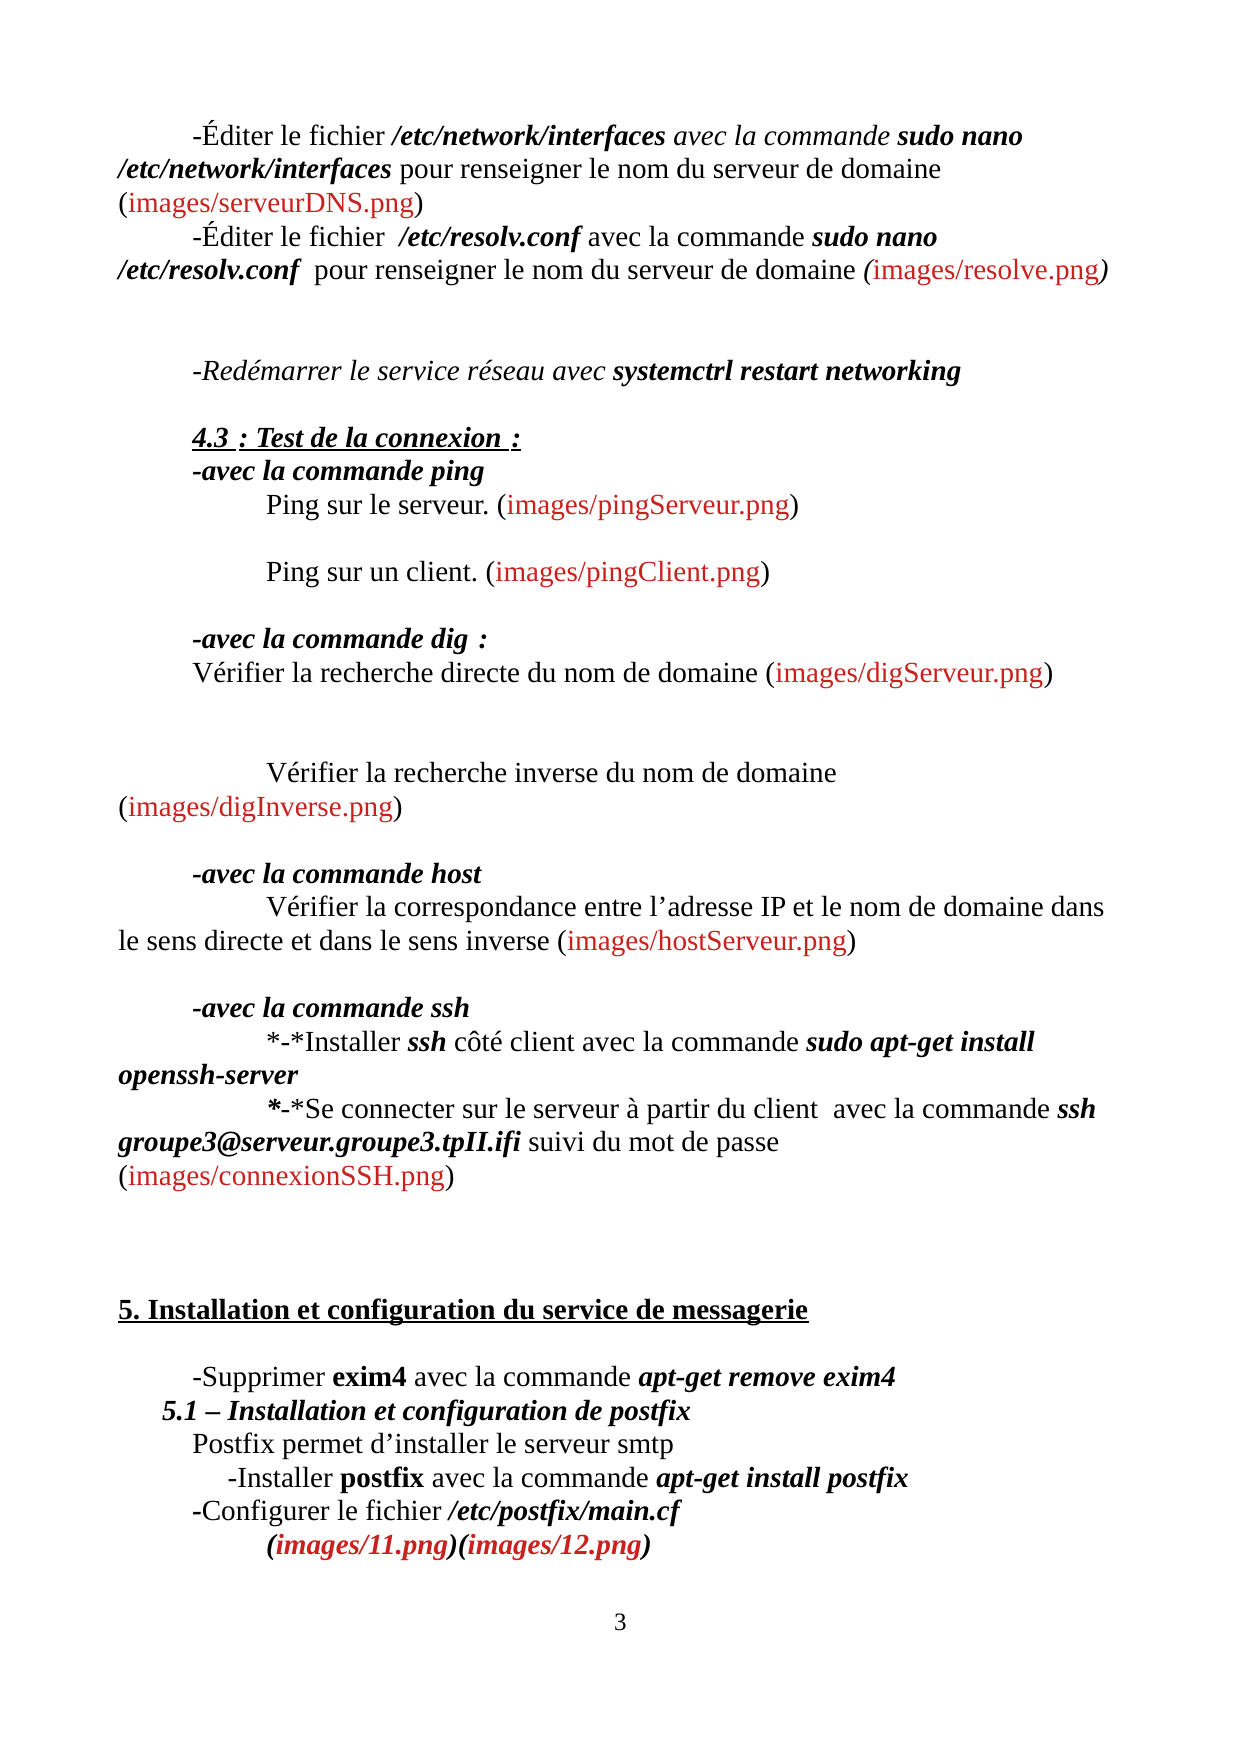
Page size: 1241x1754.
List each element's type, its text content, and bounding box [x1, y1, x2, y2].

text (images/11.png)(images/12.png) [118, 1527, 1122, 1560]
text -Éditer le fichier /etc/resolv.conf avec la commande sudo nano /etc/resolv.conf pour renseigner le nom du serveur de domaine (images/resolve.png) [118, 219, 1122, 286]
text -avec la commande ssh [118, 990, 1122, 1024]
text 4.3 : Test de la connexion : [118, 420, 1122, 453]
text -avec la commande dig : [118, 621, 1122, 655]
text *-*Se connecter sur le serveur à partir du client avec la commande ssh groupe3@serveur.groupe3.tpII.ifi suivi du mot de passe (images/connexionSSH.png) [118, 1091, 1122, 1191]
text Postfix permet d’installer le serveur smtp [118, 1426, 1122, 1460]
text Vérifier la recherche inverse du nom de domaine (images/digInverse.png) [118, 755, 1122, 822]
text 5.1 – Installation et configuration de postfix [118, 1393, 1122, 1426]
text Vérifier la correspondance entre l’adresse IP et le nom de domaine dans le sens directe et dans le sens inverse (images/hostServeur.png) [118, 889, 1122, 957]
text *-*Installer ssh côté client avec la commande sudo apt-get install openssh-server [118, 1024, 1122, 1091]
text -avec la commande ping [118, 453, 1122, 487]
text -Redémarrer le service réseau avec systemctrl restart networking [118, 353, 1122, 386]
text -Installer postfix avec la commande apt-get install postfix [118, 1460, 1122, 1493]
text Ping sur le serveur. (images/pingServeur.png) [118, 487, 1122, 521]
text -Éditer le fichier /etc/network/interfaces avec la commande sudo nano /etc/network/interfaces pour renseigner le nom du serveur de domaine (images/serveurDNS.png) [118, 118, 1122, 219]
text -Supprimer exim4 avec la commande apt-get remove exim4 [118, 1359, 1122, 1393]
text Vérifier la recherche directe du nom de domaine (images/digServeur.png) [118, 655, 1122, 688]
text 5. Installation et configuration du service de messagerie [118, 1292, 1122, 1326]
text -avec la commande host [118, 856, 1122, 889]
text -Configurer le fichier /etc/postfix/main.cf [118, 1493, 1122, 1527]
text Ping sur un client. (images/pingClient.png) [118, 554, 1122, 588]
